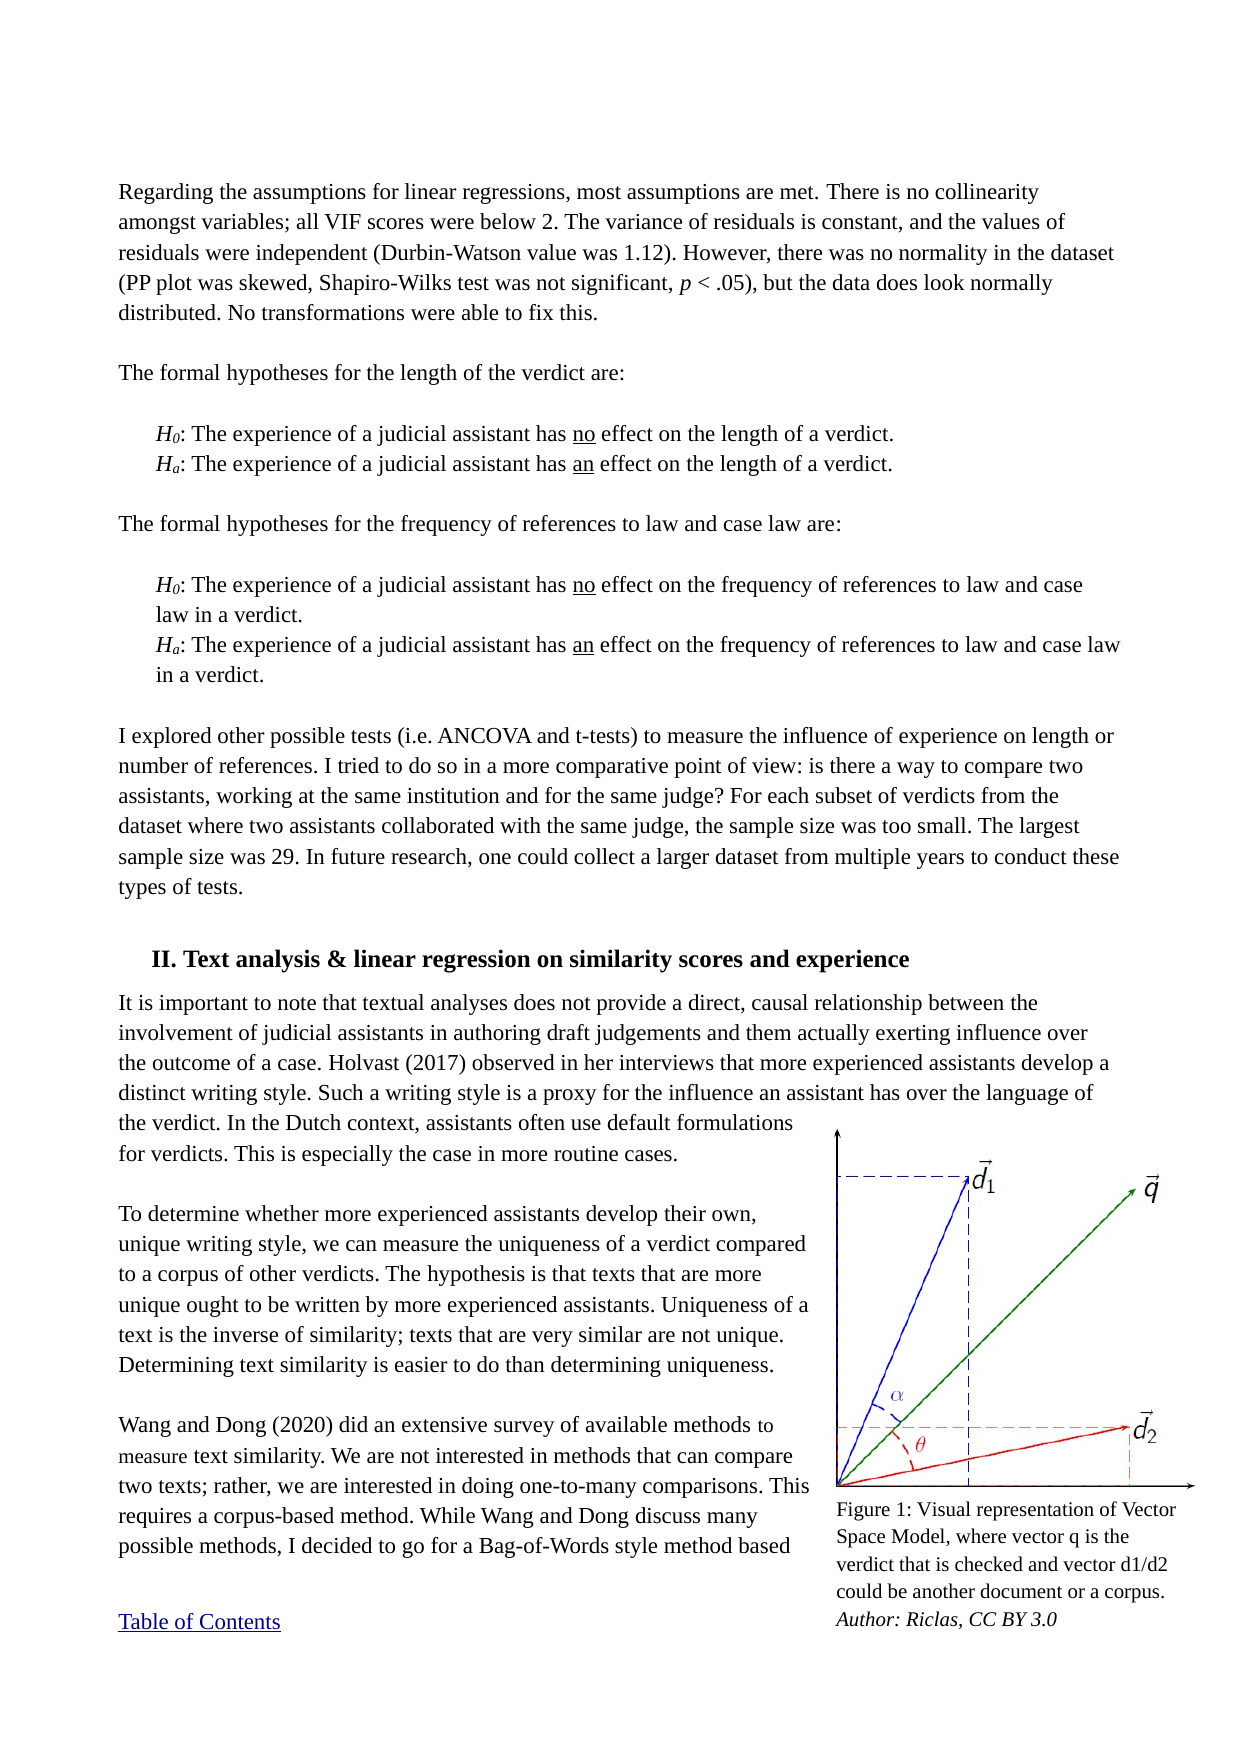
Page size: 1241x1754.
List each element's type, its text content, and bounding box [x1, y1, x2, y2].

text I explored other possible tests (i.e. ANCOVA and t-tests) to measure the influence of experience on length or number of references. I tried to do so in a more comparative point of view: is there a way to compare two assistants, working at the same institution and for the same judge? For each subset of verdicts from the dataset where two assistants collaborated with the same judge, the sample size was too small. The largest sample size was 29. In future research, one could collect a larger dataset from multiple years to conduct these types of tests. [118, 722, 1122, 899]
list Regarding the assumptions for linear regressions, most assumptions are met. There is no collinearity amongst variables; all VIF scores were below 2. The variance of residuals is constant, and the values of residuals were independent (Durbin-Watson value was 1.12). However, there was no normality in the dataset (PP plot was skewed, Shapiro-Wilks test was not significant, p < .05), but the data does look normally distributed. No transformations were able to fix this. [118, 178, 1122, 325]
text H0: The experience of a judicial assistant has no effect on the length of a verdict. Ha: The experience of a judicial assistant has an effect on the length of a verdict. [156, 420, 1122, 476]
picture [827, 1124, 1203, 1493]
text The formal hypotheses for the length of the verdict are: [118, 359, 1122, 386]
text The formal hypotheses for the frequency of references to law and case law are: [118, 510, 1122, 537]
text Figure 1: Visual representation of Vector Space Model, where vector q is the verdict that is checked and vector d1/d2 could be another document or a corpus. Author: Riclas, CC BY 3.0 [836, 1493, 1192, 1631]
text Wang and Dong (2020) did an extensive survey of available methods to measure text similarity. We are not interested in methods that can compare two texts; rather, we are interested in doing one-to-many comparisons. This requires a corpus-based method. While Wang and Dong discuss many possible methods, I decided to go for a Bag-of-Words style method based [118, 1412, 817, 1559]
text H0: The experience of a judicial assistant has no effect on the frequency of references to law and case law in a verdict. Ha: The experience of a judicial assistant has an effect on the frequency of references to law and case law in a verdict. [156, 571, 1122, 688]
subtitle II. Text analysis & linear regression on similarity scores and experience [151, 944, 1122, 972]
text It is important to note that textual analyses does not provide a direct, causal relationship between the involvement of judicial assistants in authoring draft judgements and them actually exerting influence over the outcome of a case. Holvast (2017) observed in her interviews that more experienced assistants develop a distinct writing style. Such a writing style is a proxy for the influence an assistant has over the language of the verdict. In the Dutch context, assistants often use default formulations for verdicts. This is especially the case in more routine cases. [118, 989, 1192, 1631]
text To determine whether more experienced assistants develop their own, unique writing style, we can measure the uniqueness of a verdict compared to a corpus of other verdicts. The hypothesis is that texts that are more unique ought to be written by more experienced assistants. Uniqueness of a text is the inverse of similarity; texts that are very similar are not unique. Determining text similarity is easier to do than determining uniqueness. [118, 1200, 817, 1377]
